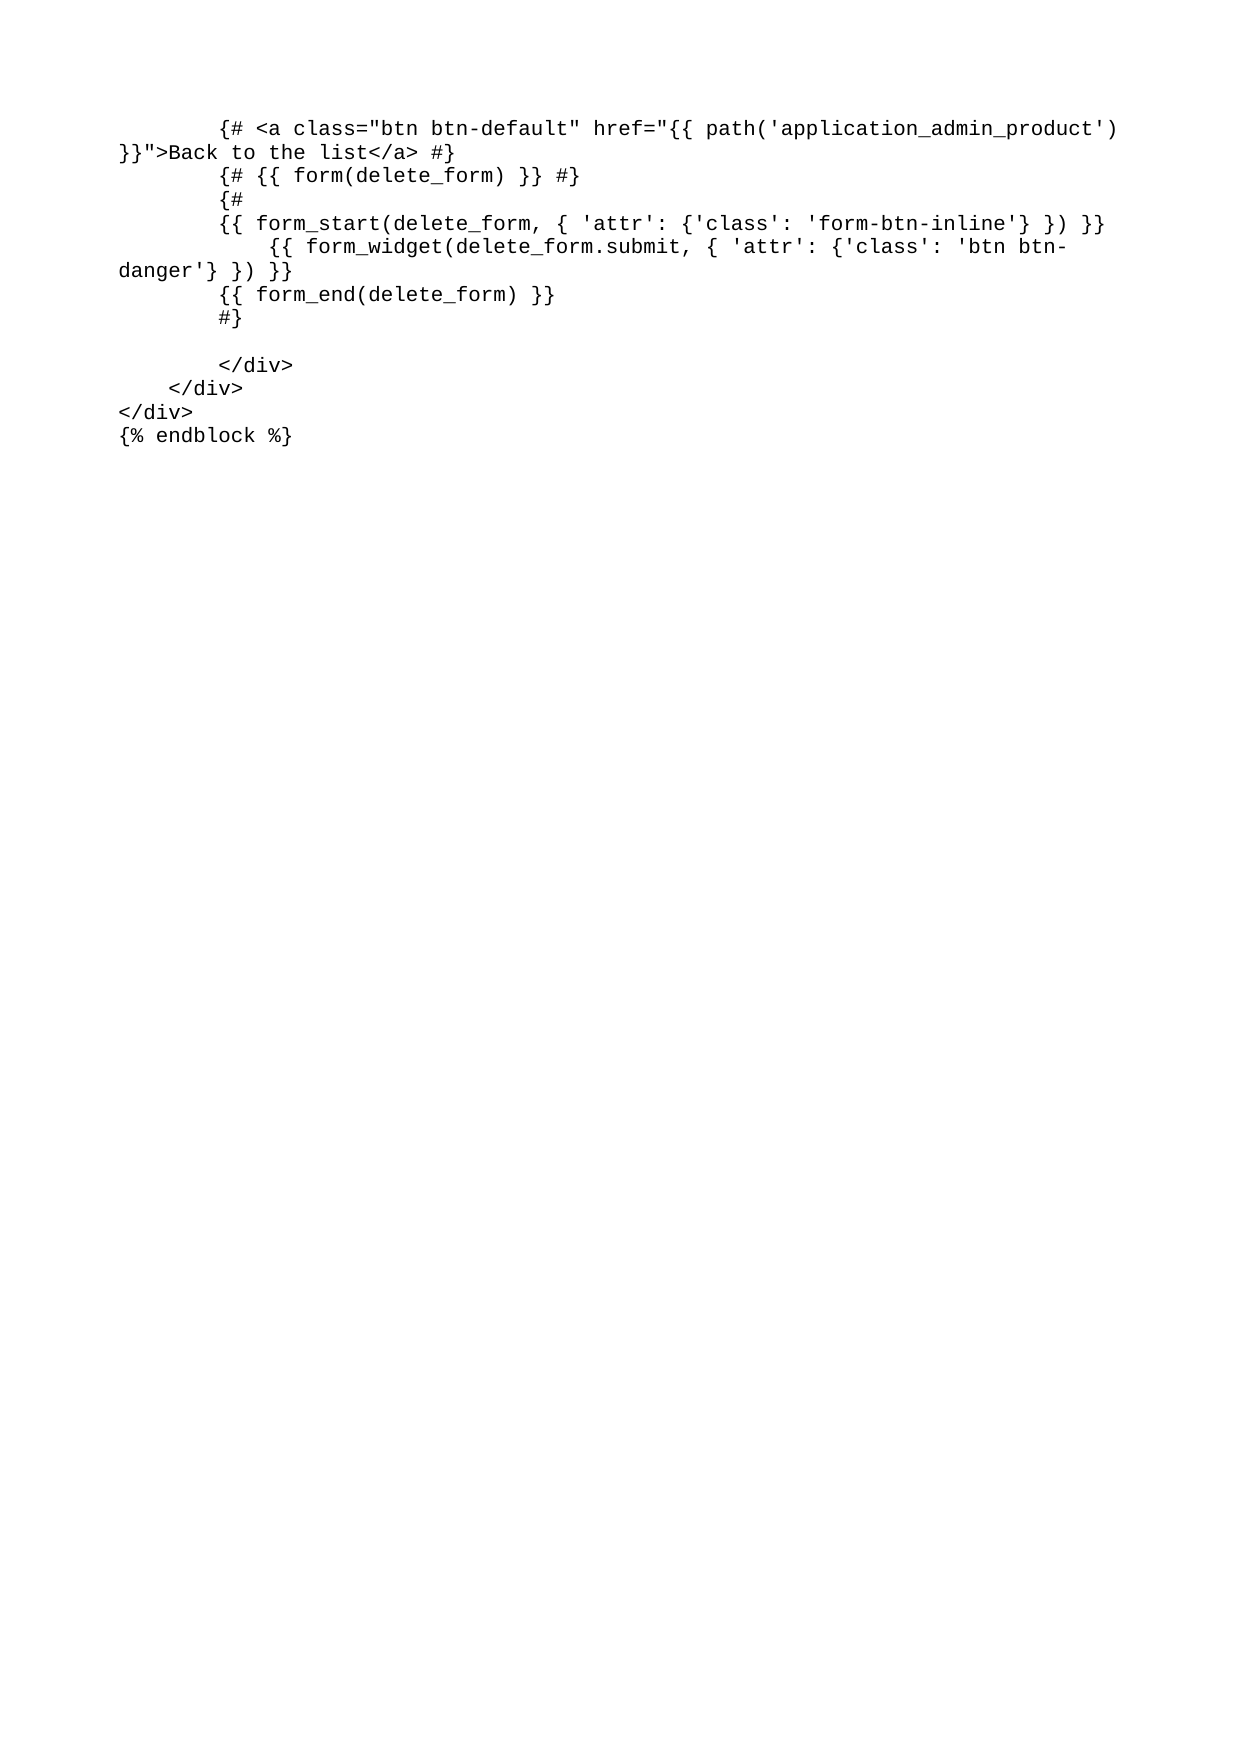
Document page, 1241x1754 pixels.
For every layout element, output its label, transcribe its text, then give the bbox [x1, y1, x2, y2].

text </div> [118, 354, 1122, 378]
text {% endblock %} [118, 426, 1122, 449]
text {{ form_widget(delete_form.submit, { 'attr': {'class': 'btn btn-danger'} }) }} [118, 236, 1122, 284]
text </div> [118, 402, 1122, 426]
text #} [118, 307, 1122, 331]
text {{ form_start(delete_form, { 'attr': {'class': 'form-btn-inline'} }) }} [118, 213, 1122, 236]
text {# [118, 189, 1122, 213]
text </div> [118, 378, 1122, 402]
text {{ form_end(delete_form) }} [118, 284, 1122, 307]
text {# <a class="btn btn-default" href="{{ path('application_admin_product') }}">Back to the list</a> #} [118, 118, 1122, 165]
text {# {{ form(delete_form) }} #} [118, 165, 1122, 189]
